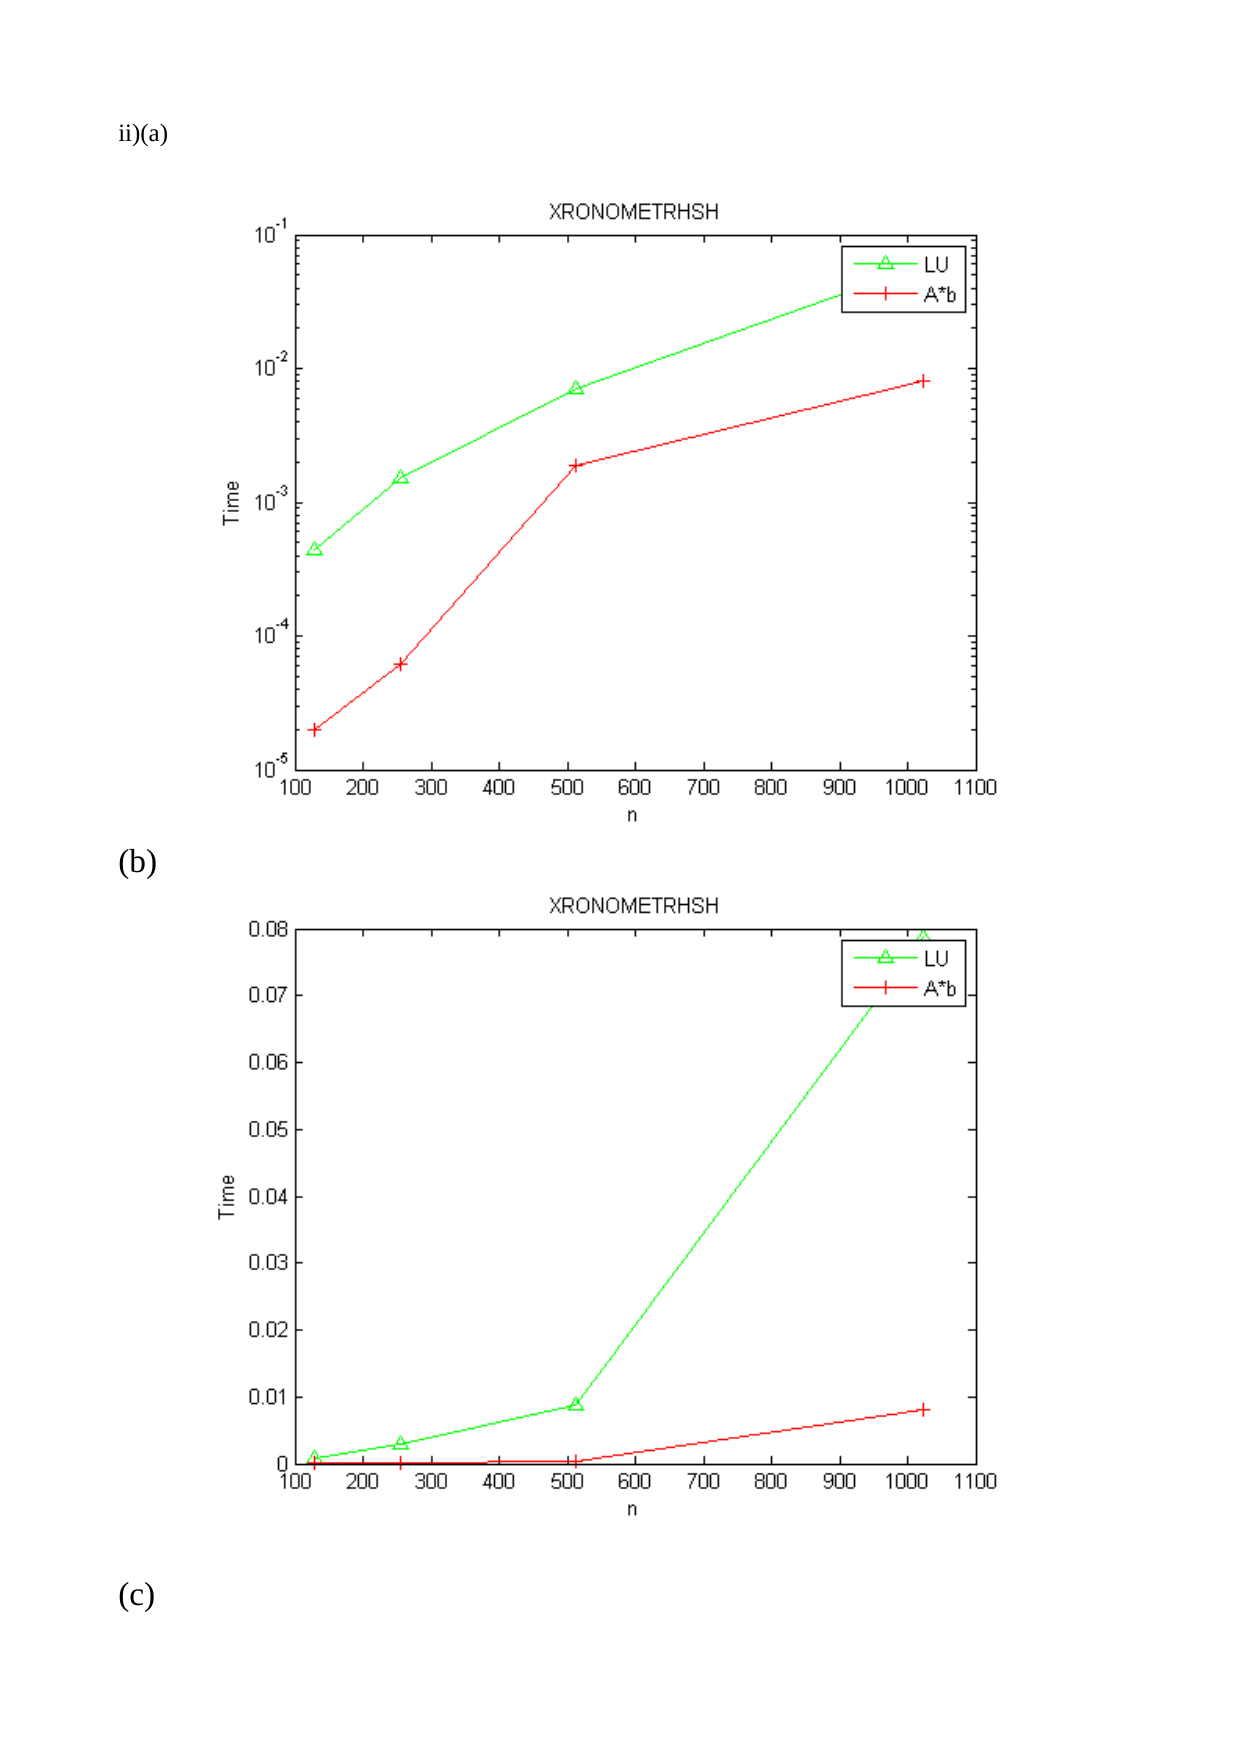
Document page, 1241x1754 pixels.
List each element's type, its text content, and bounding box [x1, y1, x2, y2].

text (b) [118, 185, 1122, 880]
text (c) [118, 1574, 1122, 1612]
picture [181, 185, 1059, 842]
picture [181, 879, 1059, 1536]
text ii)(a) [118, 118, 1122, 147]
